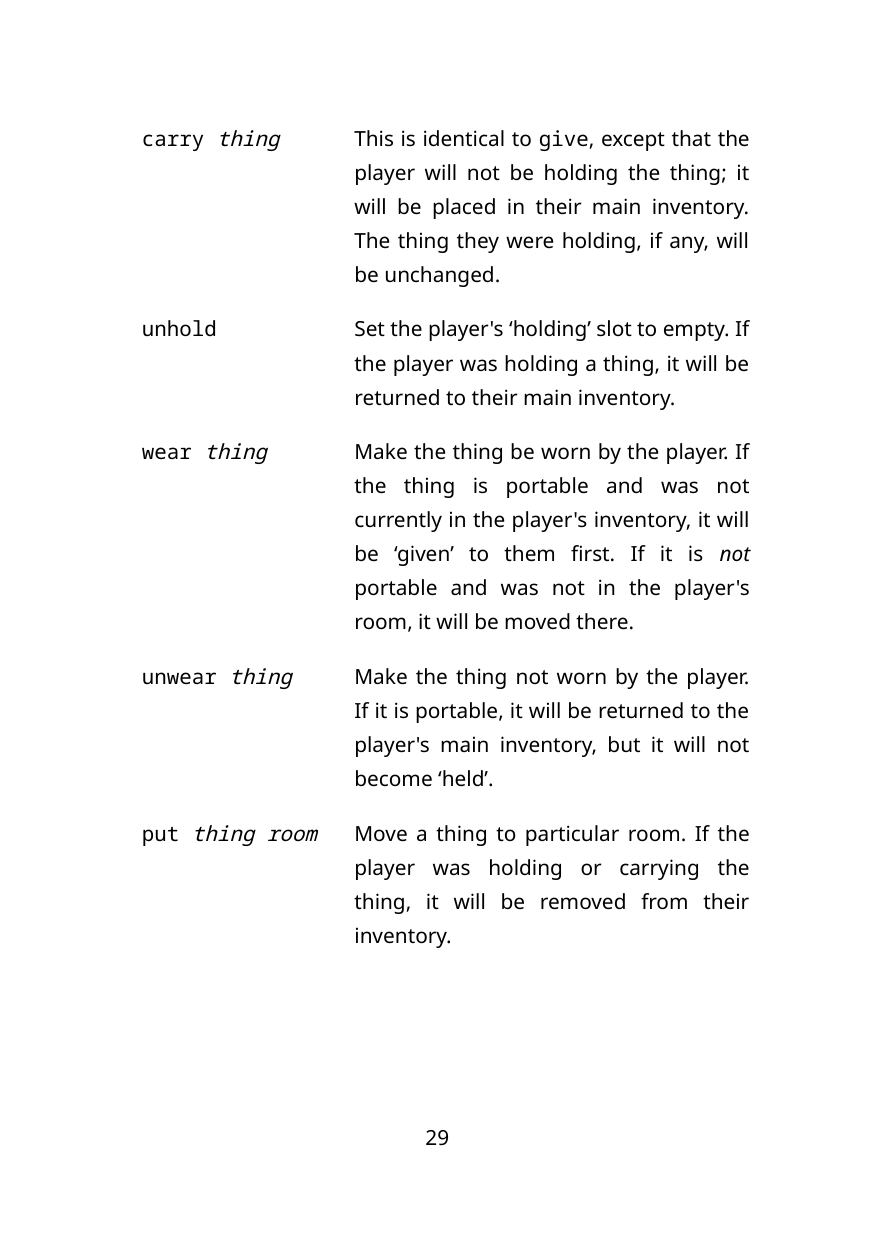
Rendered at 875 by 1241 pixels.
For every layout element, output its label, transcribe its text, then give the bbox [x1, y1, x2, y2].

table_cell wear thing [118, 431, 348, 656]
table_cell Make the thing not worn by the player. If it is portable, it will be returned to the player's main inventory, but it will not become ‘held’. [348, 656, 756, 813]
table_cell unwear thing [118, 656, 348, 813]
table_cell carry thing [118, 118, 348, 309]
table_cell Set the player's ‘holding’ slot to empty. If the player was holding a thing, it will be returned to their main inventory. [348, 309, 756, 431]
table_cell put thing room [118, 813, 348, 969]
table_cell Make the thing be worn by the player. If the thing is portable and was not currently in the player's inventory, it will be ‘given’ to them first. If it is not portable and was not in the player's room, it will be moved there. [348, 431, 756, 656]
table_cell Move a thing to particular room. If the player was holding or carrying the thing, it will be removed from their inventory. [348, 813, 756, 969]
table_cell unhold [118, 309, 348, 431]
table_cell This is identical to give, except that the player will not be holding the thing; it will be placed in their main inventory. The thing they were holding, if any, will be unchanged. [348, 118, 756, 309]
